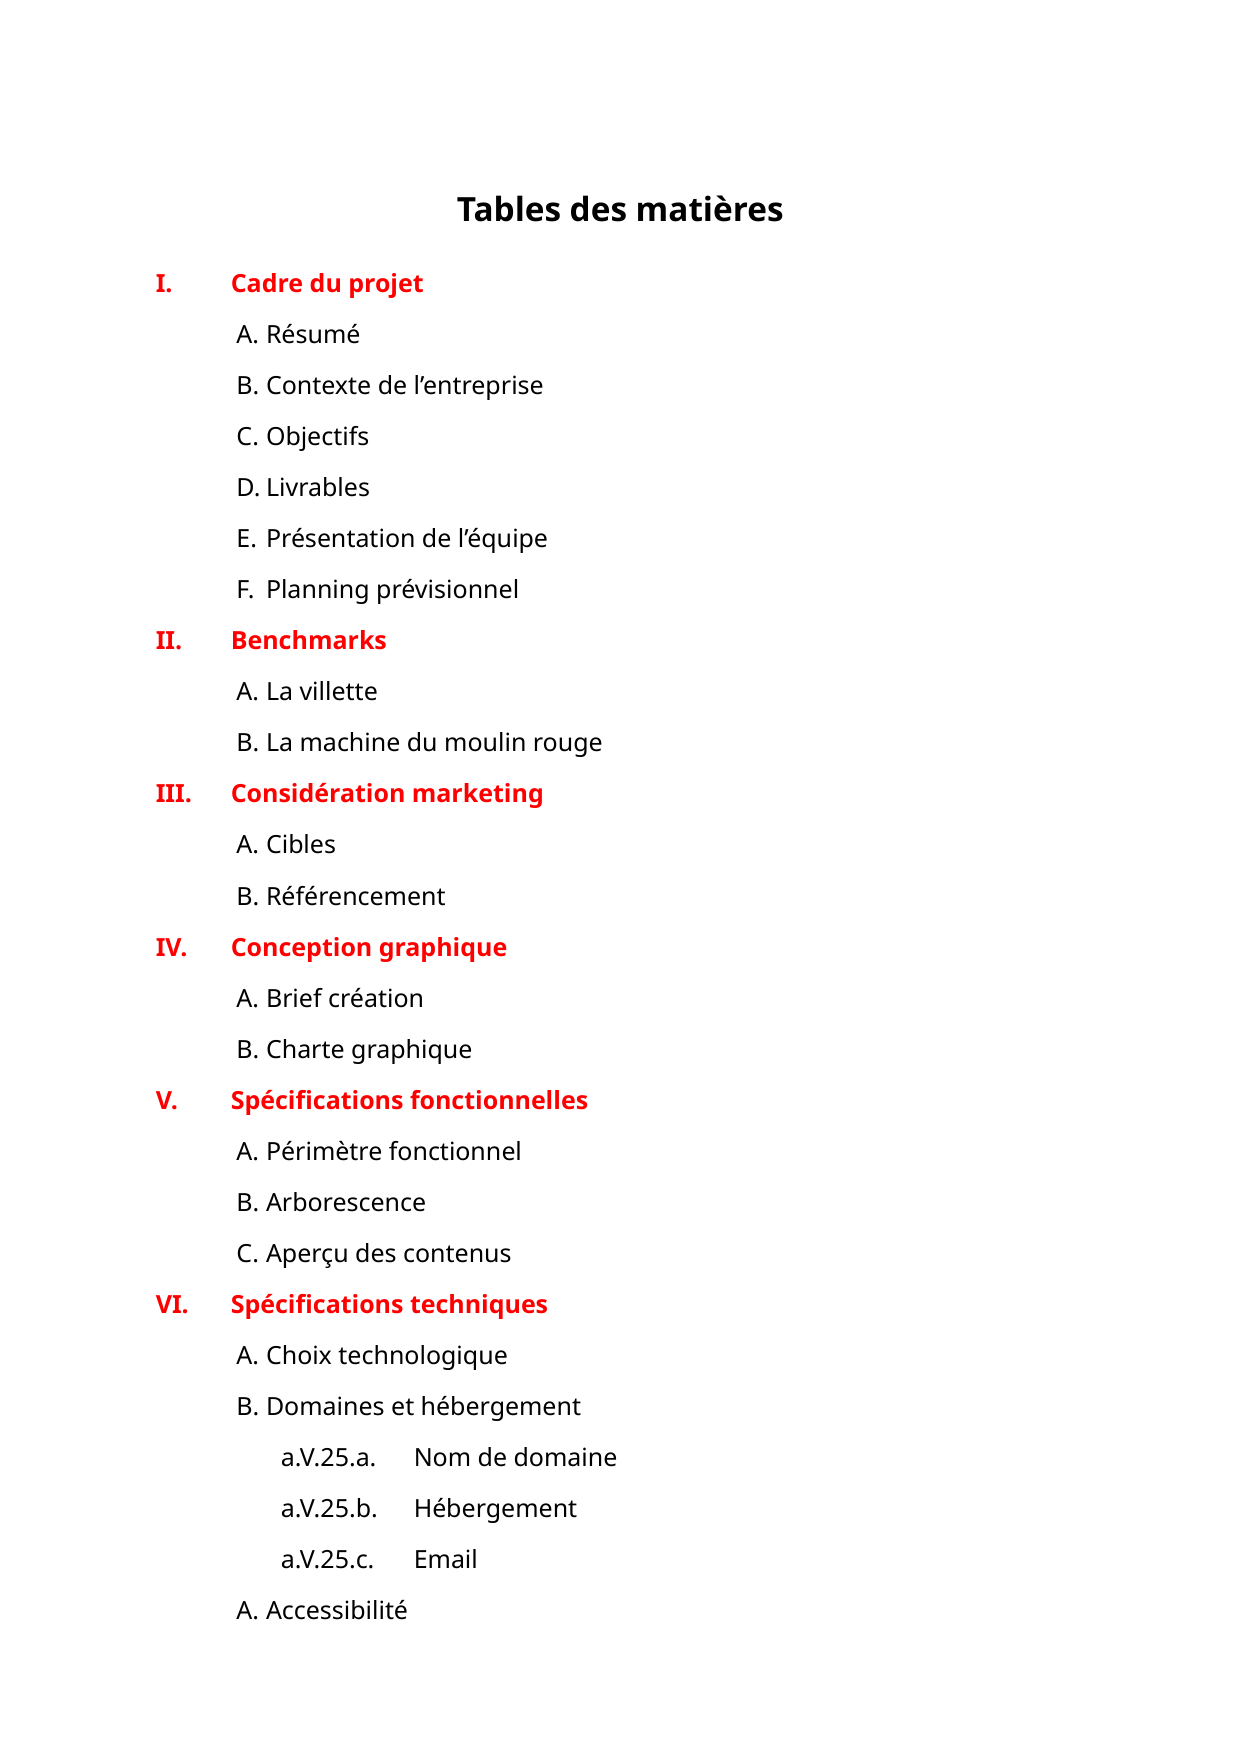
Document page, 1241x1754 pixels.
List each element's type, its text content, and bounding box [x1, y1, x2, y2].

list Contexte de l’entreprise [236, 368, 1122, 402]
list Conception graphique [156, 929, 1122, 963]
list Livrables [236, 470, 1122, 504]
list Choix technologique [236, 1338, 1122, 1372]
list Accessibilité [236, 1593, 1122, 1627]
list Présentation de l’équipe [236, 521, 1122, 555]
list Brief création [236, 980, 1122, 1014]
list Hébergement [281, 1491, 1122, 1525]
list Domaines et hébergement [236, 1389, 1122, 1423]
list Référencement [236, 878, 1122, 912]
list Email [281, 1542, 1122, 1576]
list La villette [236, 674, 1122, 708]
list Planning prévisionnel [236, 572, 1122, 606]
list Nom de domaine [281, 1440, 1122, 1474]
list Aperçu des contenus [236, 1236, 1122, 1269]
list Objectifs [236, 419, 1122, 453]
text Tables des matières [118, 186, 1122, 232]
list La machine du moulin rouge [236, 725, 1122, 759]
list Considération marketing [156, 776, 1122, 810]
list Arborescence [236, 1184, 1122, 1218]
list Périmètre fonctionnel [236, 1133, 1122, 1167]
list Cadre du projet [156, 266, 1122, 300]
list Cibles [236, 827, 1122, 861]
list Benchmarks [156, 623, 1122, 657]
list Résumé [236, 317, 1122, 351]
list Charte graphique [236, 1031, 1122, 1065]
list Spécifications fonctionnelles [156, 1082, 1122, 1116]
list Spécifications techniques [156, 1287, 1122, 1321]
